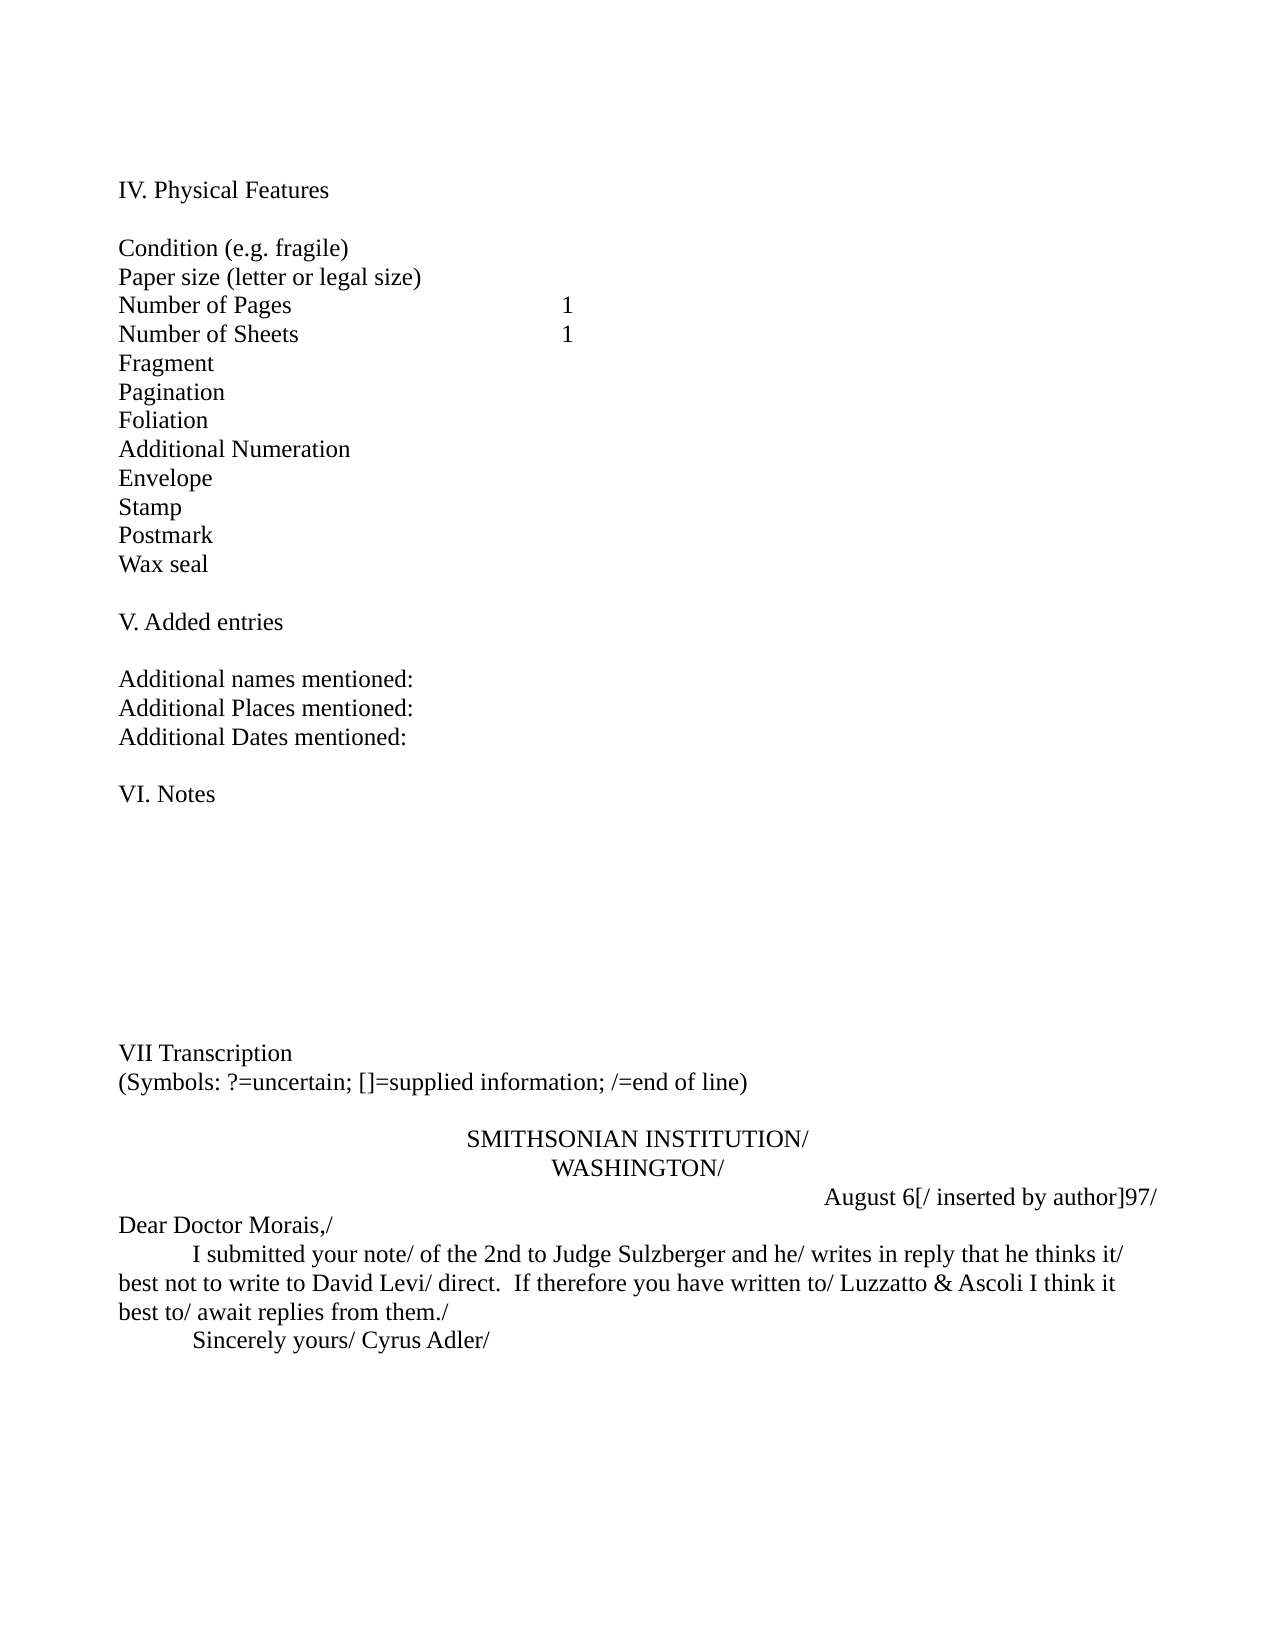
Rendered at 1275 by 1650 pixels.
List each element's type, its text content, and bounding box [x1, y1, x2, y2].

text Paper size (letter or legal size) [118, 262, 1157, 291]
text Additional Dates mentioned: [118, 722, 1157, 751]
text VII Transcription [118, 1038, 1157, 1067]
text Condition (e.g. fragile) [118, 233, 1157, 262]
text (Symbols: ?=uncertain; []=supplied information; /=end of line) [118, 1067, 1157, 1096]
text SMITHSONIAN INSTITUTION/ [118, 1124, 1157, 1153]
text Sincerely yours/ Cyrus Adler/ [118, 1326, 1157, 1354]
text Additional Places mentioned: [118, 693, 1157, 722]
text Stamp [118, 492, 1157, 521]
text I submitted your note/ of the 2nd to Judge Sulzberger and he/ writes in reply that he thinks it/ best not to write to David Levi/ direct. If therefore you have written to/ Luzzatto & Ascoli I think it best to/ await replies from them./ [118, 1239, 1157, 1326]
text Foliation [118, 406, 1157, 434]
text Number of Sheets 1 [118, 319, 1157, 348]
text Pagination [118, 377, 1157, 406]
text Additional names mentioned: [118, 664, 1157, 693]
text Dear Doctor Morais,/ [118, 1211, 1157, 1239]
text IV. Physical Features [118, 176, 1157, 204]
text Wax seal [118, 549, 1157, 578]
text Postma rk [118, 521, 1157, 549]
text Fragment [118, 348, 1157, 377]
text WASHINGTON/ [118, 1153, 1157, 1182]
text Additional Numeration [118, 434, 1157, 463]
text VI. Notes [118, 779, 1157, 808]
text August 6[/ inserted by author]97/ [118, 1182, 1157, 1211]
text Envelope [118, 463, 1157, 492]
text Number of Pages 1 [118, 291, 1157, 319]
text V. Added entries [118, 607, 1157, 636]
